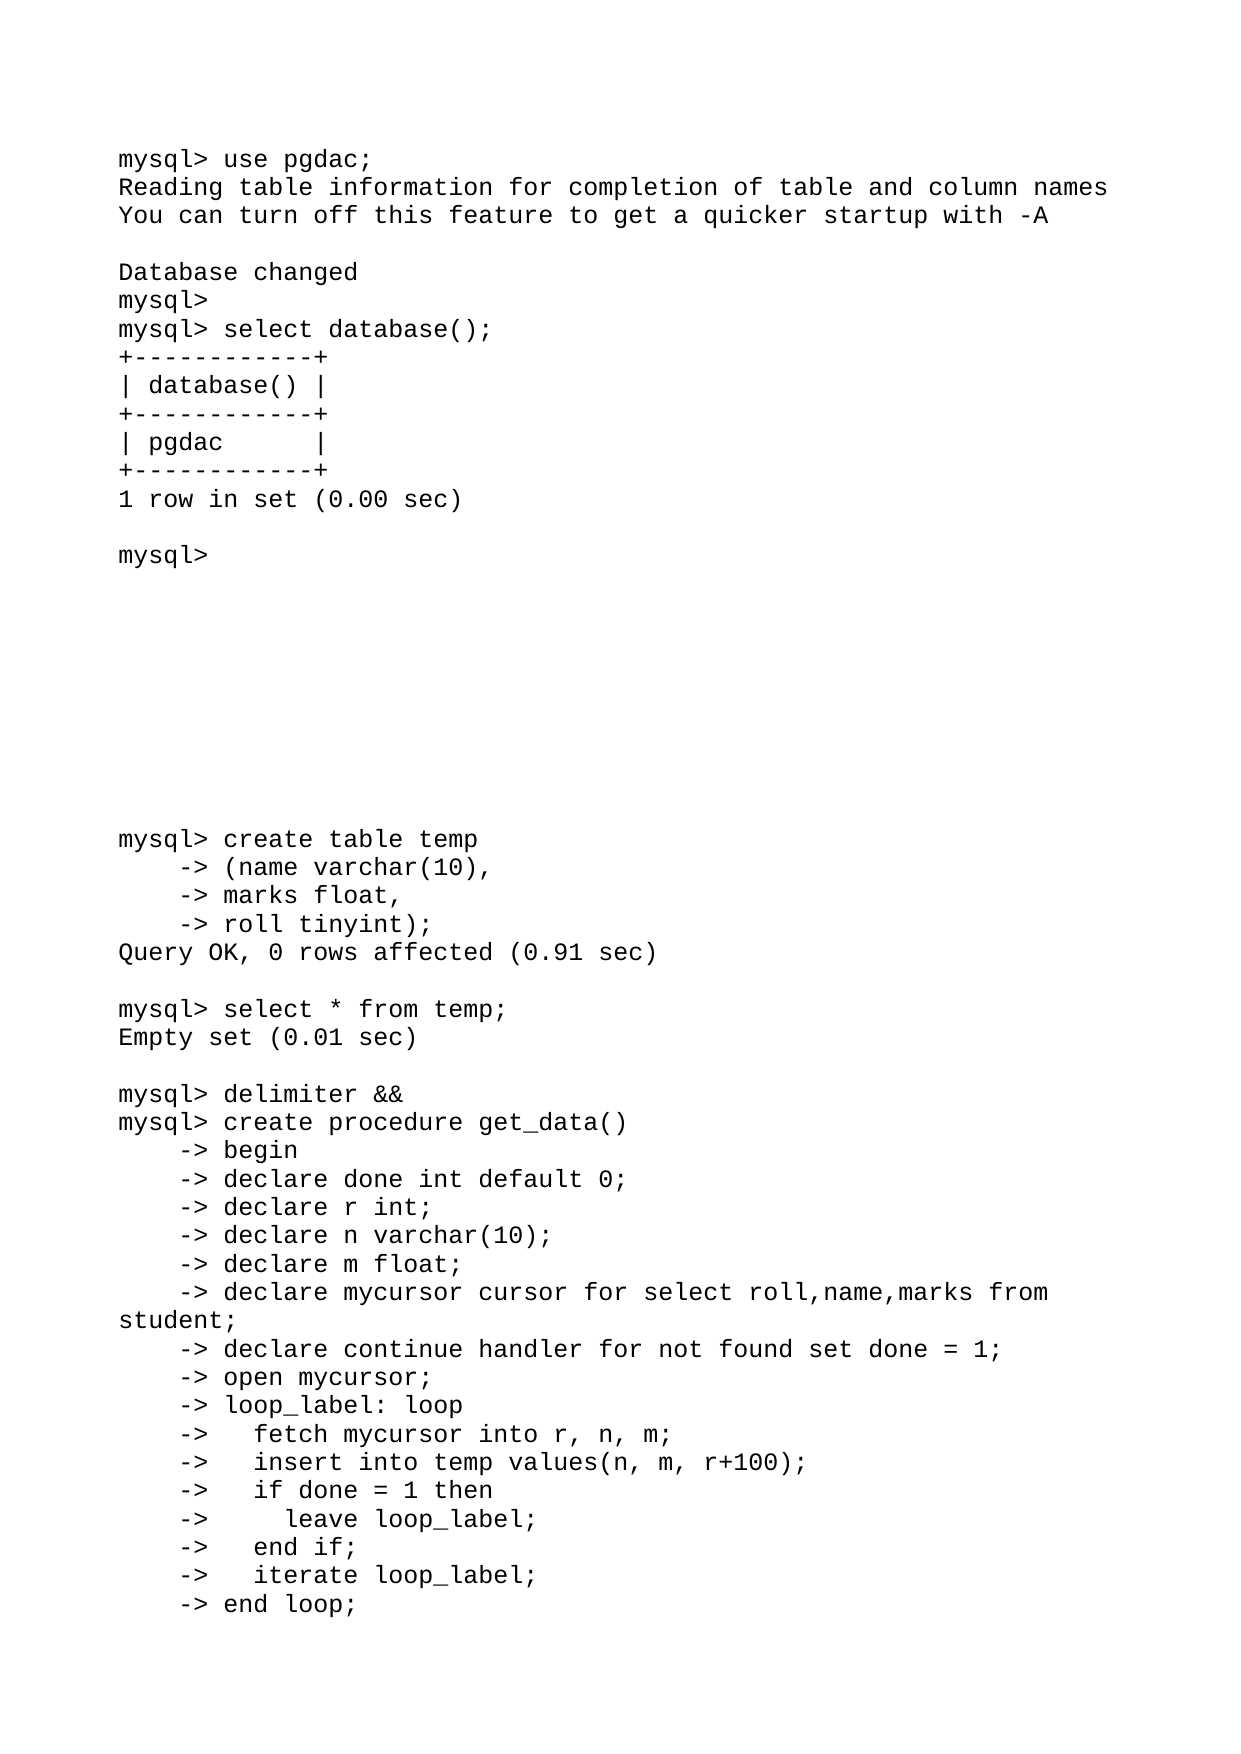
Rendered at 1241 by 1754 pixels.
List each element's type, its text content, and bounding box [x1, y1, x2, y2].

text -> roll tinyint); [118, 911, 1122, 940]
text 1 row in set (0.00 sec) [118, 486, 1122, 515]
text mysql> select database(); [118, 316, 1122, 345]
text -> declare n varchar(10); [118, 1223, 1122, 1251]
text Reading table information for completion of table and column names [118, 175, 1122, 203]
text mysql> [118, 543, 1122, 571]
text -> declare r int; [118, 1195, 1122, 1223]
text -> leave loop_label; [118, 1506, 1122, 1535]
text -> declare continue handler for not found set done = 1; [118, 1336, 1122, 1365]
text mysql> create table temp [118, 826, 1122, 855]
text -> end loop; [118, 1591, 1122, 1620]
text -> marks float, [118, 883, 1122, 911]
text mysql> use pgdac; [118, 146, 1122, 175]
text Query OK, 0 rows affected (0.91 sec) [118, 940, 1122, 968]
text mysql> [118, 288, 1122, 316]
text Empty set (0.01 sec) [118, 1025, 1122, 1053]
text -> fetch mycursor into r, n, m; [118, 1421, 1122, 1450]
text | database() | [118, 373, 1122, 401]
text -> open mycursor; [118, 1365, 1122, 1393]
text Database changed [118, 260, 1122, 288]
text -> insert into temp values(n, m, r+100); [118, 1450, 1122, 1478]
text mysql> create procedure get_data() [118, 1110, 1122, 1138]
text -> iterate loop_label; [118, 1563, 1122, 1591]
text -> (name varchar(10), [118, 855, 1122, 883]
text -> begin [118, 1138, 1122, 1166]
text mysql> select * from temp; [118, 996, 1122, 1025]
text -> if done = 1 then [118, 1478, 1122, 1506]
text | pgdac | [118, 430, 1122, 458]
text +------------+ [118, 401, 1122, 430]
text +------------+ [118, 345, 1122, 373]
text mysql> delimiter && [118, 1081, 1122, 1110]
text -> end if; [118, 1535, 1122, 1563]
text You can turn off this feature to get a quicker startup with -A [118, 203, 1122, 231]
text -> declare done int default 0; [118, 1166, 1122, 1195]
text -> loop_label: loop [118, 1393, 1122, 1421]
text -> declare mycursor cursor for select roll,name,marks from student; [118, 1280, 1122, 1336]
text -> declare m float; [118, 1251, 1122, 1280]
text +------------+ [118, 458, 1122, 486]
